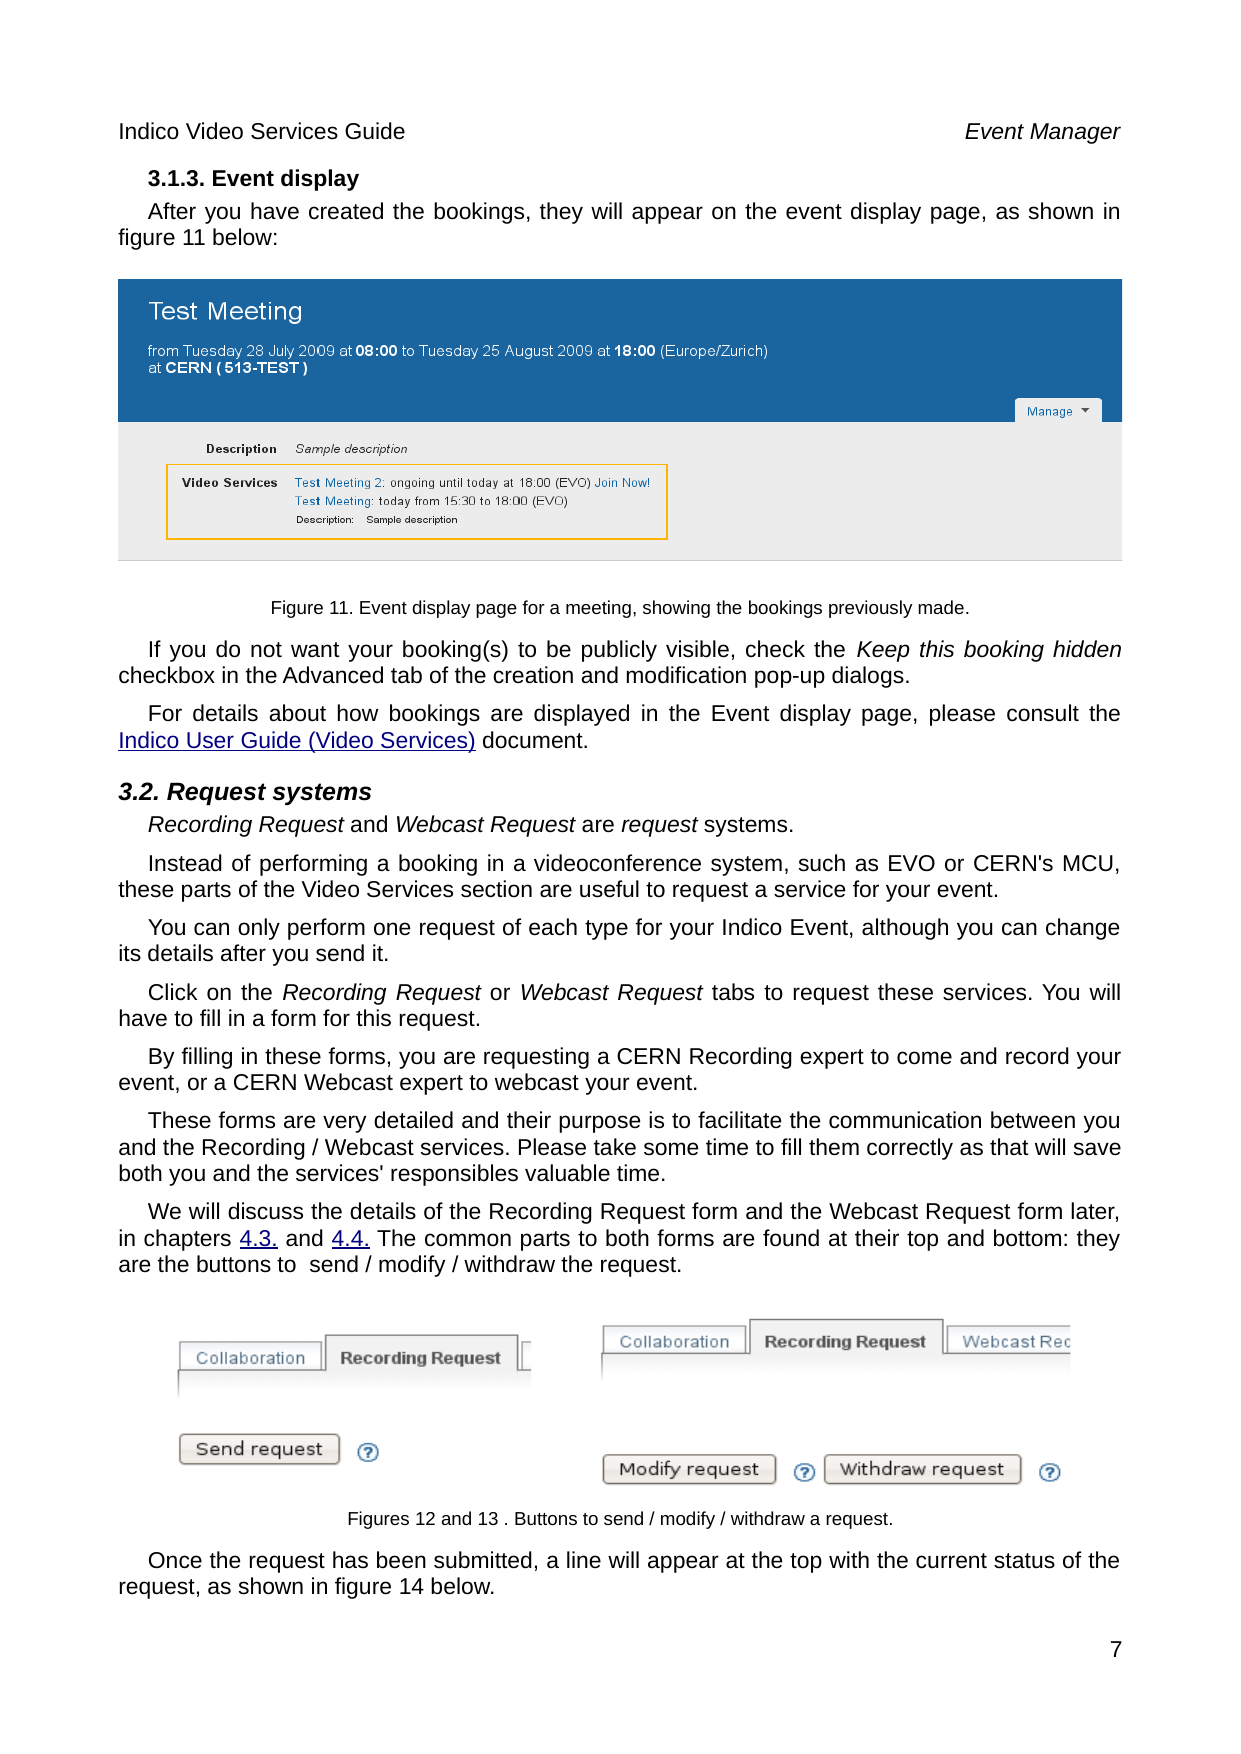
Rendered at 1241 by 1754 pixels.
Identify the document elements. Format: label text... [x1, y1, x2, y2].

text If you do not want your booking(s) to be publicly visible, check the Keep this booking hidden checkbox in the Advanced tab of the creation and modification pop-up dialogs. [118, 636, 1122, 689]
subtitle 3.1.3. Event display [118, 165, 1122, 192]
picture [588, 1306, 1071, 1496]
text These forms are very detailed and their purpose is to facilitate the communication between you and the Recording / Webcast services. Please take some time to fill them correctly as that will save both you and the services' responsibles valuable time. [118, 1107, 1122, 1186]
text Recording Request and Webcast Request are request systems. [118, 811, 1122, 838]
text For details about how bookings are displayed in the Event display page, please consult the Indico User Guide (Video Services) document. [118, 700, 1122, 753]
text Click on the Recording Request or Webcast Request tabs to request these services. You will have to fill in a form for this request. [118, 978, 1122, 1031]
text Once the request has been submitted, a line will appear at the top with the current status of the request, as shown in figure 14 below. [118, 1547, 1122, 1599]
text By filling in these forms, you are requesting a CERN Recording expert to come and record your event, or a CERN Webcast expert to webcast your event. [118, 1043, 1122, 1096]
title Figure 11. Event display page for a meeting, showing the bookings previously made. [118, 597, 1122, 618]
text You can only perform one request of each type for your Indico Event, although you can change its details after you send it. [118, 914, 1122, 967]
picture [169, 1328, 532, 1474]
text Instead of performing a booking in a videoconference system, such as EVO or CERN's MCU, these parts of the Video Services section are useful to request a service for your event. [118, 849, 1122, 902]
subtitle 3.2. Request systems [118, 777, 1122, 805]
picture [118, 279, 1123, 585]
title Figures 12 and 13 . Buttons to send / modify / withdraw a request. [118, 1507, 1122, 1529]
text We will discuss the details of the Recording Request form and the Webcast Request form later, in chapters 4.3. and 4.4. The common parts to both forms are found at their top and bottom: they are the buttons to send / modify / withdraw the request. [118, 1198, 1122, 1277]
text After you have created the bookings, they will appear on the event display page, as shown in figure 11 below: [118, 198, 1122, 250]
